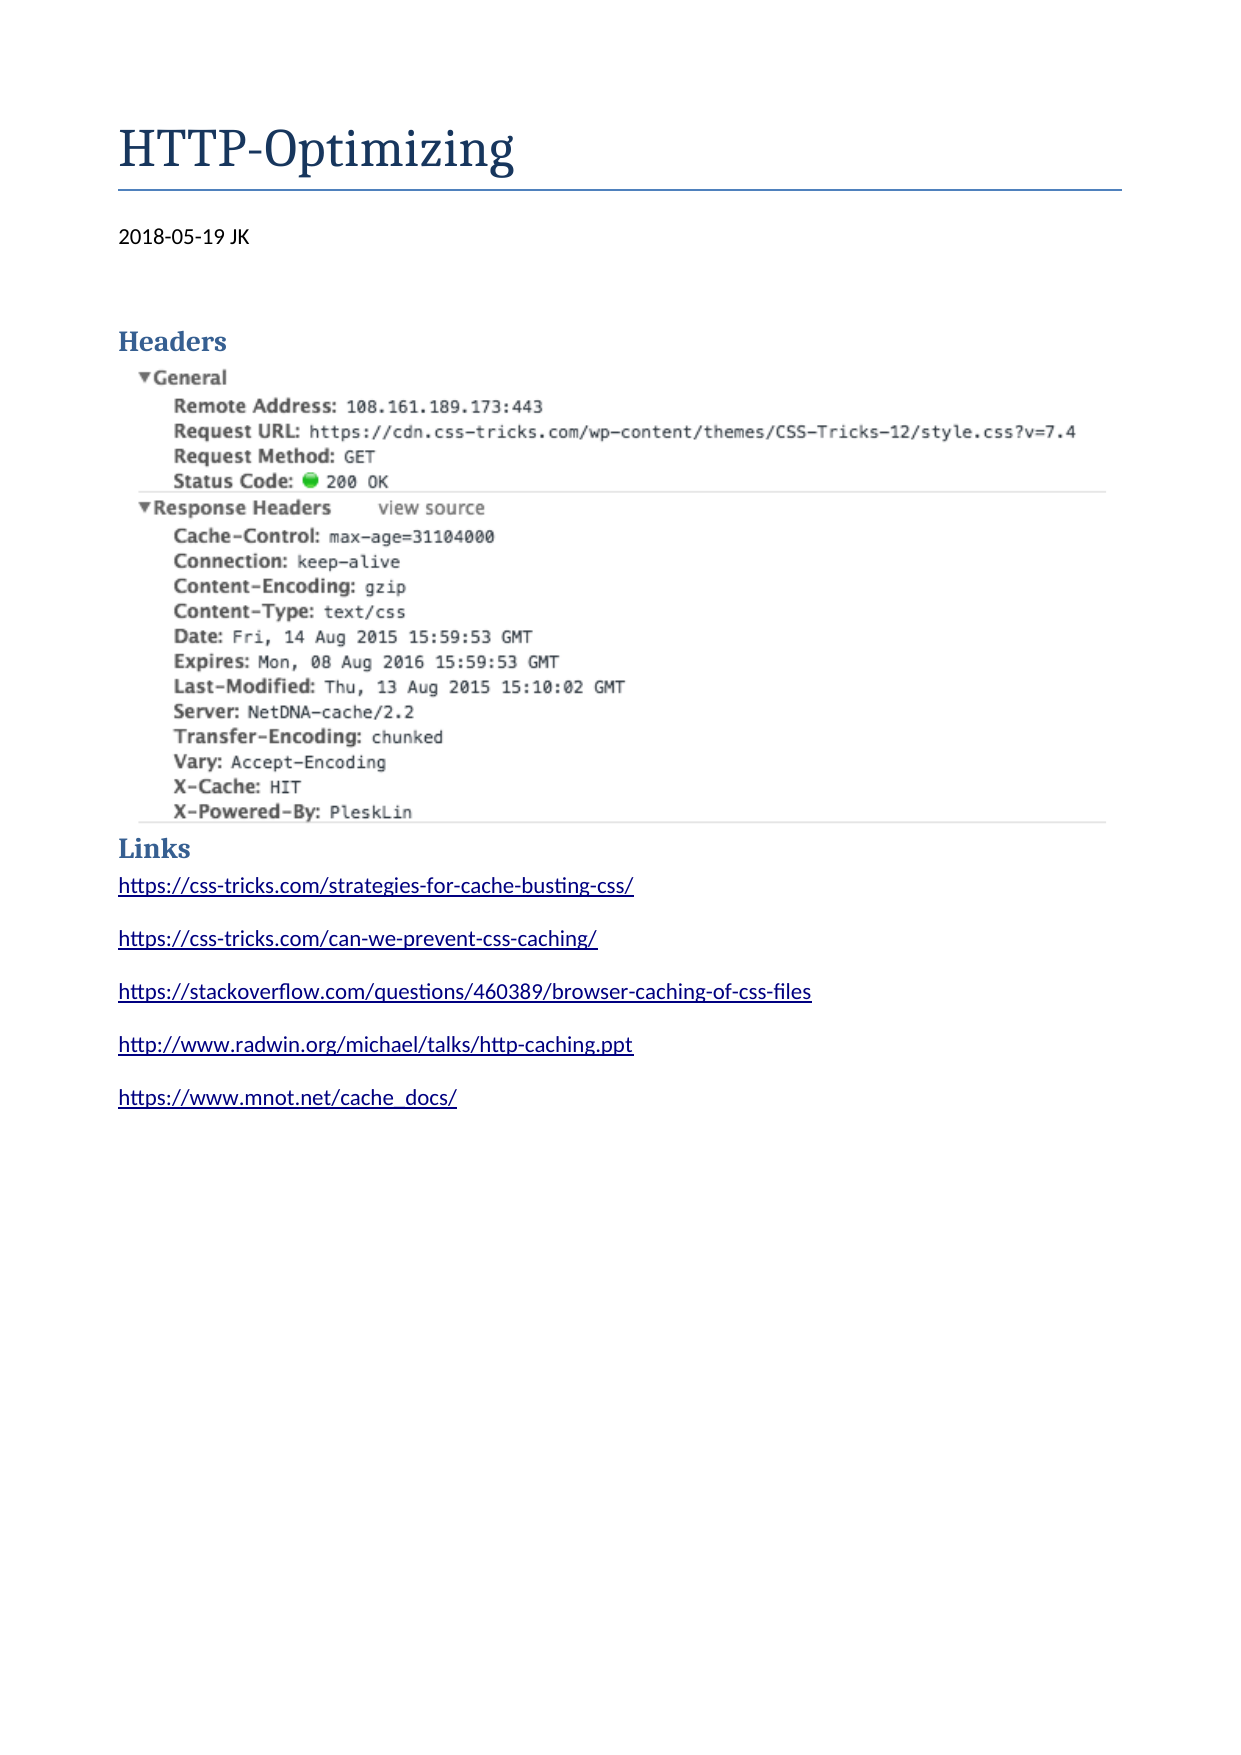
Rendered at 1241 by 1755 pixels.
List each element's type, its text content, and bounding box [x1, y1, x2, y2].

text https://www.mnot.net/cache_docs/ [118, 1083, 1122, 1111]
text https://css-tricks.com/can-we-prevent-css-caching/ [118, 924, 1122, 952]
text 2018-05-19 JK [118, 222, 1122, 250]
text https://css-tricks.com/strategies-for-cache-busting-css/ [118, 871, 1122, 899]
text https://stackoverflow.com/questions/460389/browser-caching-of-css-files [118, 977, 1122, 1005]
text http://www.radwin.org/michael/talks/http-caching.ppt [118, 1030, 1122, 1058]
subtitle Headers [118, 325, 1122, 359]
subtitle Links [118, 414, 1122, 866]
picture [134, 363, 1107, 828]
title HTTP-Optimizing [118, 118, 1122, 189]
